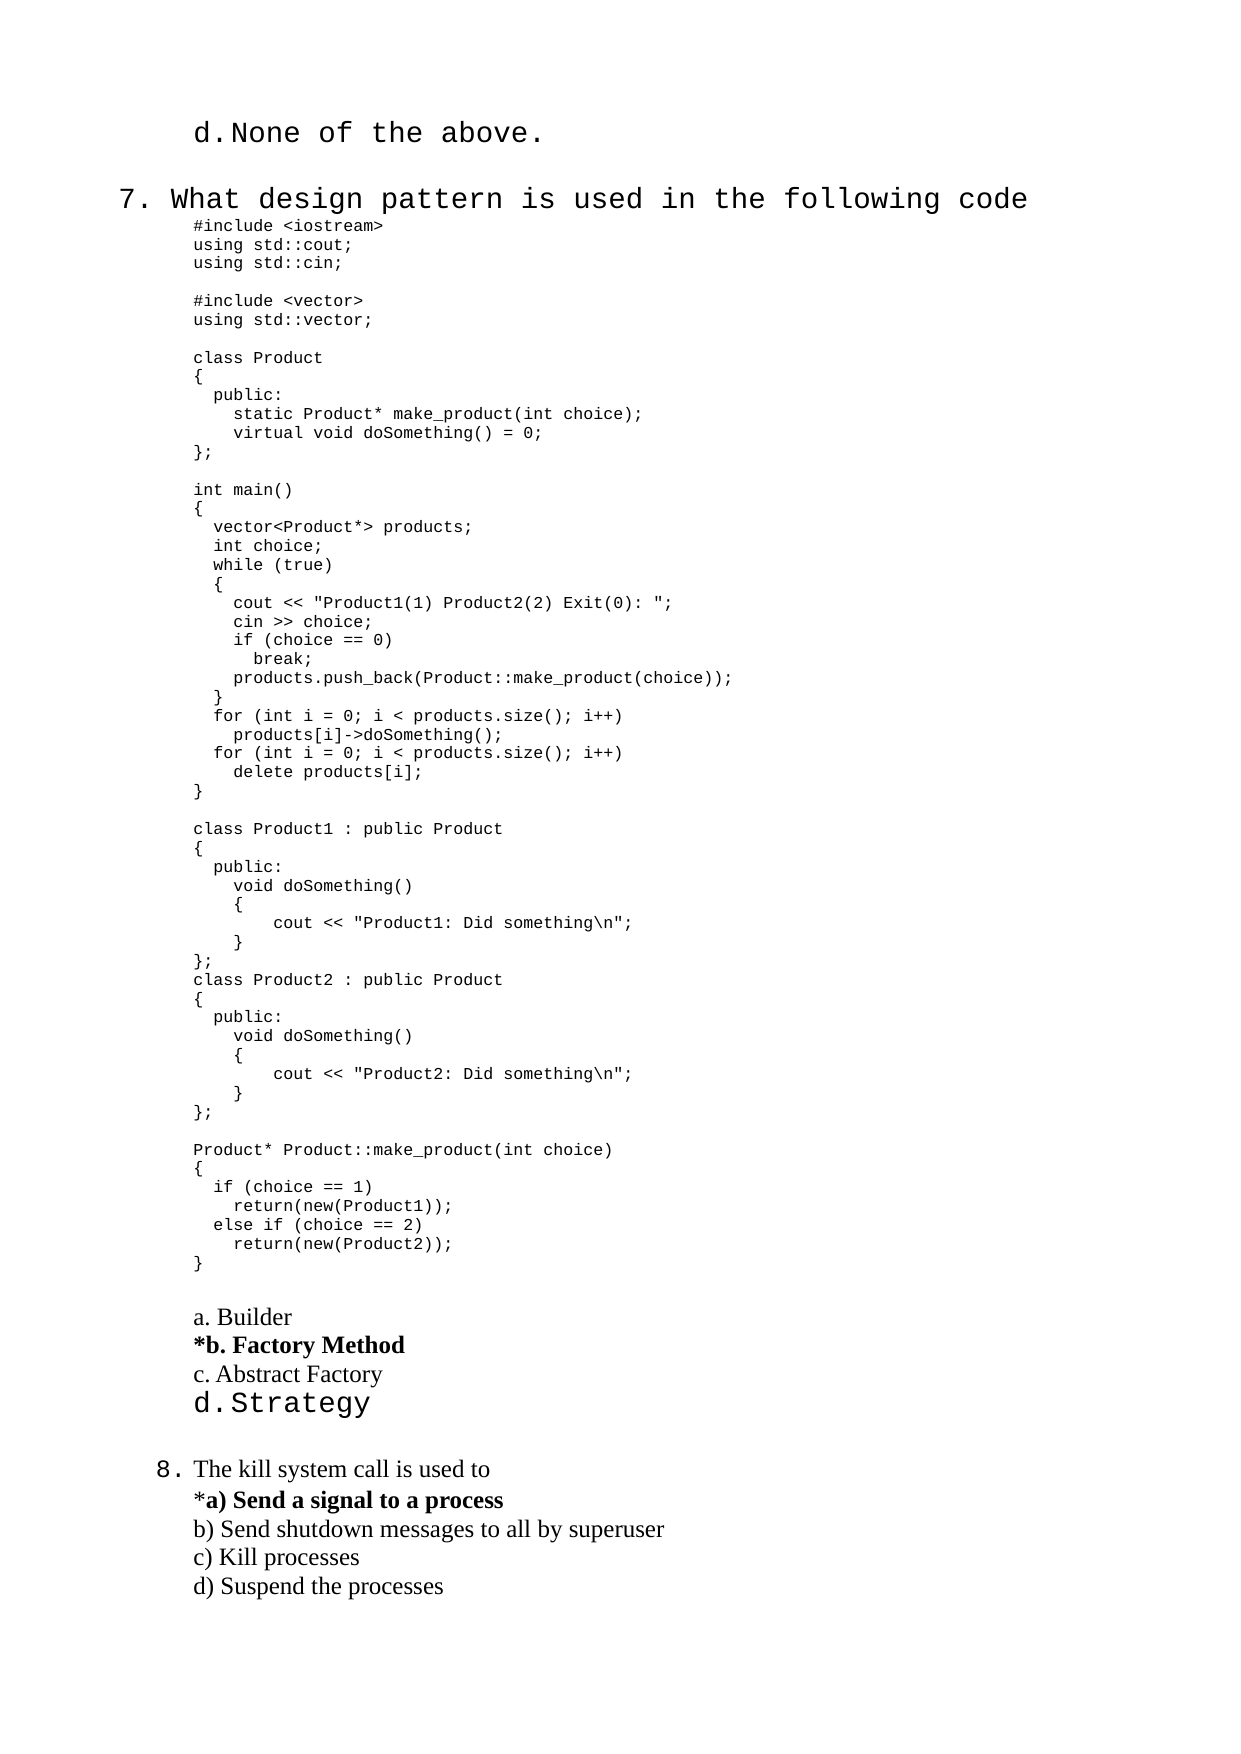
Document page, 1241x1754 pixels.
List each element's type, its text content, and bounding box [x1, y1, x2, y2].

list cin >> choice; [156, 613, 1122, 632]
list if (choice == 0) [156, 632, 1122, 651]
list }; [156, 1103, 1122, 1122]
list #include <iostream> [156, 217, 1122, 236]
list { [156, 896, 1122, 915]
list else if (choice == 2) [156, 1216, 1122, 1235]
list public: [156, 387, 1122, 406]
list class Product [156, 349, 1122, 368]
list } [156, 783, 1122, 802]
list if (choice == 1) [156, 1179, 1122, 1198]
list Product* Product::make_product(int choice) [156, 1141, 1122, 1160]
list { [156, 500, 1122, 519]
list } [156, 688, 1122, 707]
list { [156, 368, 1122, 387]
list return(new(Product2)); [156, 1235, 1122, 1254]
list None of the above. [193, 118, 1122, 151]
list vector<Product*> products; [156, 519, 1122, 538]
list { [156, 1160, 1122, 1179]
list public: [156, 1009, 1122, 1028]
list #include <vector> [156, 293, 1122, 311]
list using std::vector; [156, 311, 1122, 330]
list c. Abstract Factory [156, 1359, 1122, 1388]
list return(new(Product1)); [156, 1198, 1122, 1216]
list for (int i = 0; i < products.size(); i++) [156, 707, 1122, 726]
text 7. What design pattern is used in the following code [118, 184, 1122, 217]
list { [156, 1047, 1122, 1066]
list virtual void doSomething() = 0; [156, 424, 1122, 443]
list Strategy [193, 1388, 1122, 1421]
list products.push_back(Product::make_product(choice)); [156, 670, 1122, 688]
list break; [156, 651, 1122, 670]
list for (int i = 0; i < products.size(); i++) [156, 745, 1122, 764]
list static Product* make_product(int choice); [156, 406, 1122, 424]
list void doSomething() [156, 877, 1122, 896]
list cout << "Product1: Did something\n"; [156, 915, 1122, 934]
list { [156, 990, 1122, 1009]
list cout << "Product2: Did something\n"; [156, 1066, 1122, 1084]
list class Product2 : public Product [156, 971, 1122, 990]
list }; [156, 952, 1122, 971]
list a. Builder [156, 1302, 1122, 1331]
list while (true) [156, 557, 1122, 575]
list *b. Factory Method [156, 1331, 1122, 1359]
list public: [156, 858, 1122, 877]
list The kill system call is used to *a) Send a signal to a process b) Send shutdown messages to all by superuser c) Kill processes d) Suspend the processes [156, 1454, 1122, 1600]
list products[i]->doSomething(); [156, 726, 1122, 745]
list delete products[i]; [156, 764, 1122, 783]
list }; [156, 443, 1122, 462]
list int choice; [156, 538, 1122, 557]
list int main() [156, 481, 1122, 500]
list using std::cin; [156, 255, 1122, 274]
list class Product1 : public Product [156, 821, 1122, 839]
list cout << "Product1(1) Product2(2) Exit(0): "; [156, 594, 1122, 613]
list { [156, 839, 1122, 858]
list } [156, 1084, 1122, 1103]
list } [156, 934, 1122, 952]
list { [156, 575, 1122, 594]
list } [156, 1254, 1122, 1273]
list using std::cout; [156, 236, 1122, 255]
list void doSomething() [156, 1028, 1122, 1047]
